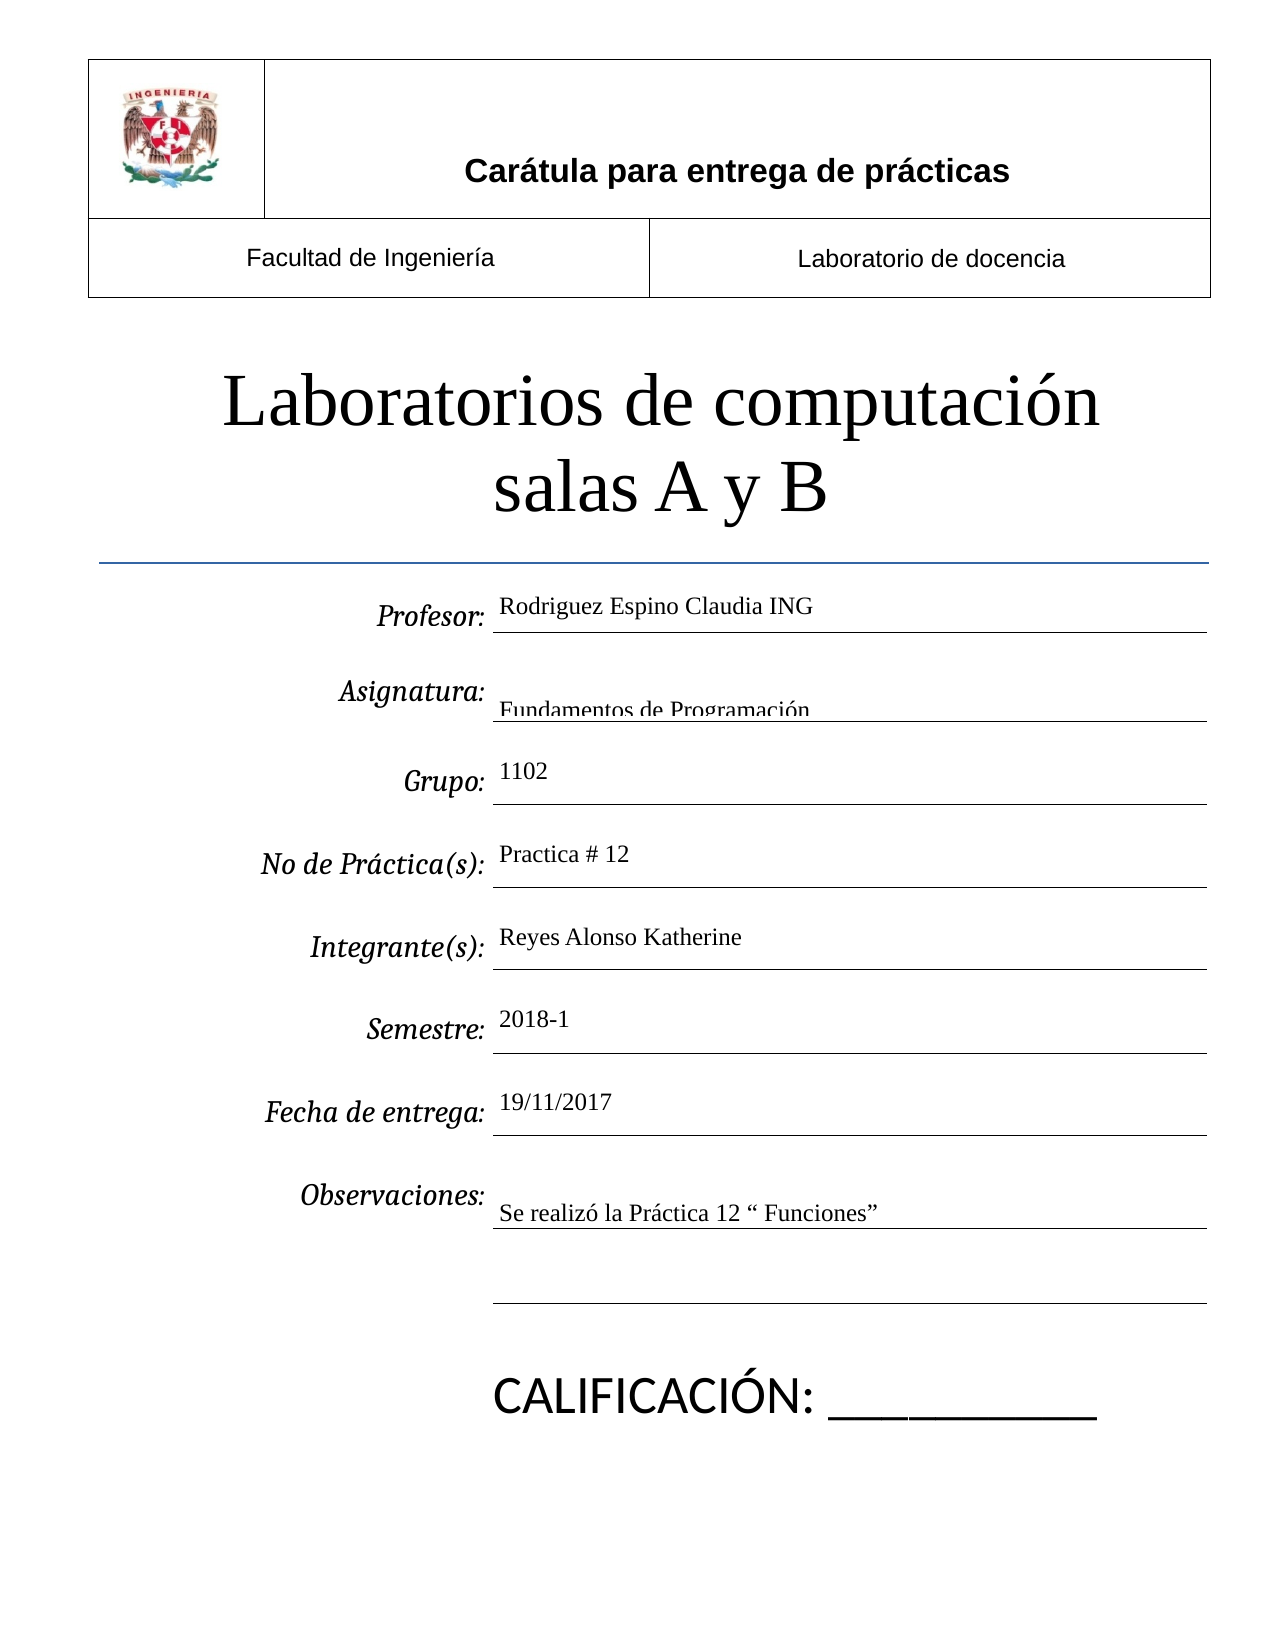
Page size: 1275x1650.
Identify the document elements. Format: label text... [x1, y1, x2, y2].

table_cell Observaciones: [118, 1135, 493, 1228]
table_cell Grupo: [118, 721, 493, 804]
table_cell [118, 1228, 493, 1303]
table_cell Asignatura: [118, 631, 493, 721]
table_header Profesor: [118, 564, 493, 631]
table_cell 2018-1 [493, 970, 1207, 1052]
table_cell Se realizó la Práctica 12 “ Funciones” [493, 1136, 1207, 1228]
table_cell Fundamentos de Programación [493, 633, 1207, 721]
table_cell Reyes Alonso Katherine [493, 888, 1207, 969]
text CALIFICACIÓN: __________ [118, 1361, 1205, 1427]
table_cell 19/11/2017 [493, 1054, 1207, 1135]
table_cell Fecha de entrega: [118, 1053, 493, 1135]
table_cell Facultad de Ingeniería [89, 219, 649, 297]
table_cell 1102 [493, 722, 1207, 804]
table_cell Semestre: [118, 969, 493, 1052]
table_header [89, 60, 264, 217]
table_cell Laboratorio de docencia [650, 219, 1210, 297]
table_header Carátula para entrega de prácticas [265, 60, 1210, 217]
text Laboratorios de computación [118, 355, 1205, 441]
table_cell Integrante(s): [118, 887, 493, 969]
table_header [493, 556, 1207, 562]
table_cell Practica # 12 [493, 805, 1207, 887]
table_header Rodriguez Espino Claudia ING [493, 564, 1207, 631]
table_cell No de Práctica(s): [118, 804, 493, 887]
text salas A y B [118, 441, 1205, 528]
table_cell [493, 1229, 1207, 1303]
table_header [118, 556, 493, 562]
